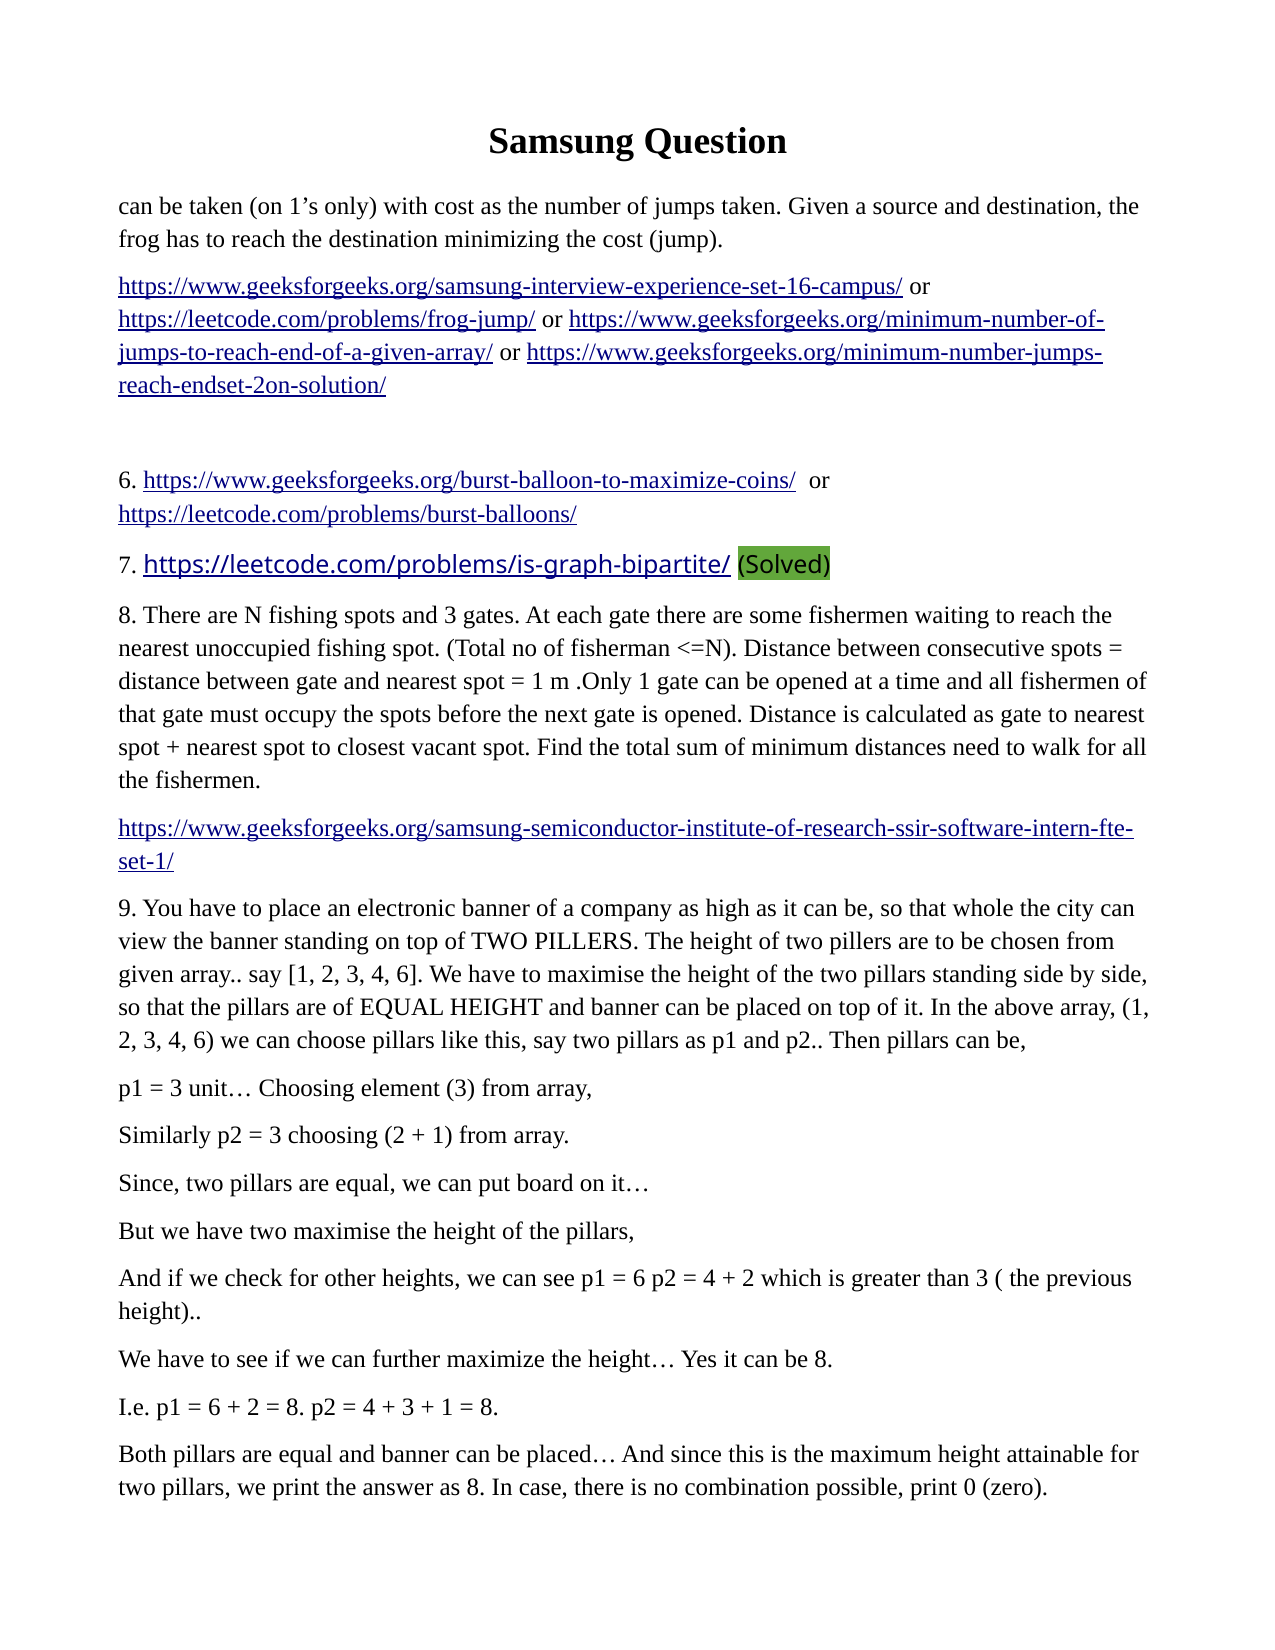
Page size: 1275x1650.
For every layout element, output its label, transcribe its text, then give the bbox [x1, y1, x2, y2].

text https://www.geeksforgeeks.org/samsung-semiconductor-institute-of-research-ssir-software-intern-fte-set-1/ [118, 813, 1157, 874]
text But we have two maximise the height of the pillars, [118, 1216, 1157, 1244]
text p1 = 3 unit… Choosing element (3) from array, [118, 1073, 1157, 1102]
text 6. https://www.geeksforgeeks.org/burst-balloon-to-maximize-coins/ or https://leetcode.com/problems/burst-balloons/ [118, 466, 1157, 527]
text 8. There are N fishing spots and 3 gates. At each gate there are some fishermen waiting to reach the nearest unoccupied fishing spot. (Total no of fisherman <=N). Distance between consecutive spots = distance between gate and nearest spot = 1 m .Only 1 gate can be opened at a time and all fishermen of that gate must occupy the spots before the next gate is opened. Distance is calculated as gate to nearest spot + nearest spot to closest vacant spot. Find the total sum of minimum distances need to walk for all the fishermen. [118, 600, 1157, 794]
text Since, two pillars are equal, we can put board on it… [118, 1168, 1157, 1197]
text https://www.geeksforgeeks.org/samsung-interview-experience-set-16-campus/ or https://leetcode.com/problems/frog-jump/ or https://www.geeksforgeeks.org/minimum-number-of-jumps-to-reach-end-of-a-given-array/ or https://www.geeksforgeeks.org/minimum-number-jumps-reach-endset-2on-solution/ [118, 271, 1157, 399]
text Both pillars are equal and banner can be placed… And since this is the maximum height attainable for two pillars, we print the answer as 8. In case, there is no combination possible, print 0 (zero). [118, 1439, 1157, 1501]
text I.e. p1 = 6 + 2 = 8. p2 = 4 + 3 + 1 = 8. [118, 1392, 1157, 1420]
text can be taken (on 1’s only) with cost as the number of jumps taken. Given a source and destination, the frog has to reach the destination minimizing the cost (jump). [118, 191, 1157, 252]
text Similarly p2 = 3 choosing (2 + 1) from array. [118, 1121, 1157, 1149]
text We have to see if we can further maximize the height… Yes it can be 8. [118, 1344, 1157, 1373]
text 9. You have to place an electronic banner of a company as high as it can be, so that whole the city can view the banner standing on top of TWO PILLERS. The height of two pillers are to be chosen from given array.. say [1, 2, 3, 4, 6]. We have to maximise the height of the two pillars standing side by side, so that the pillars are of EQUAL HEIGHT and banner can be placed on top of it. In the above array, (1, 2, 3, 4, 6) we can choose pillars like this, say two pillars as p1 and p2.. Then pillars can be, [118, 893, 1157, 1054]
text And if we check for other heights, we can see p1 = 6 p2 = 4 + 2 which is greater than 3 ( the previous height).. [118, 1263, 1157, 1325]
text 7. https://leetcode.com/problems/is-graph-bipartite/ (Solved) [118, 546, 1157, 580]
